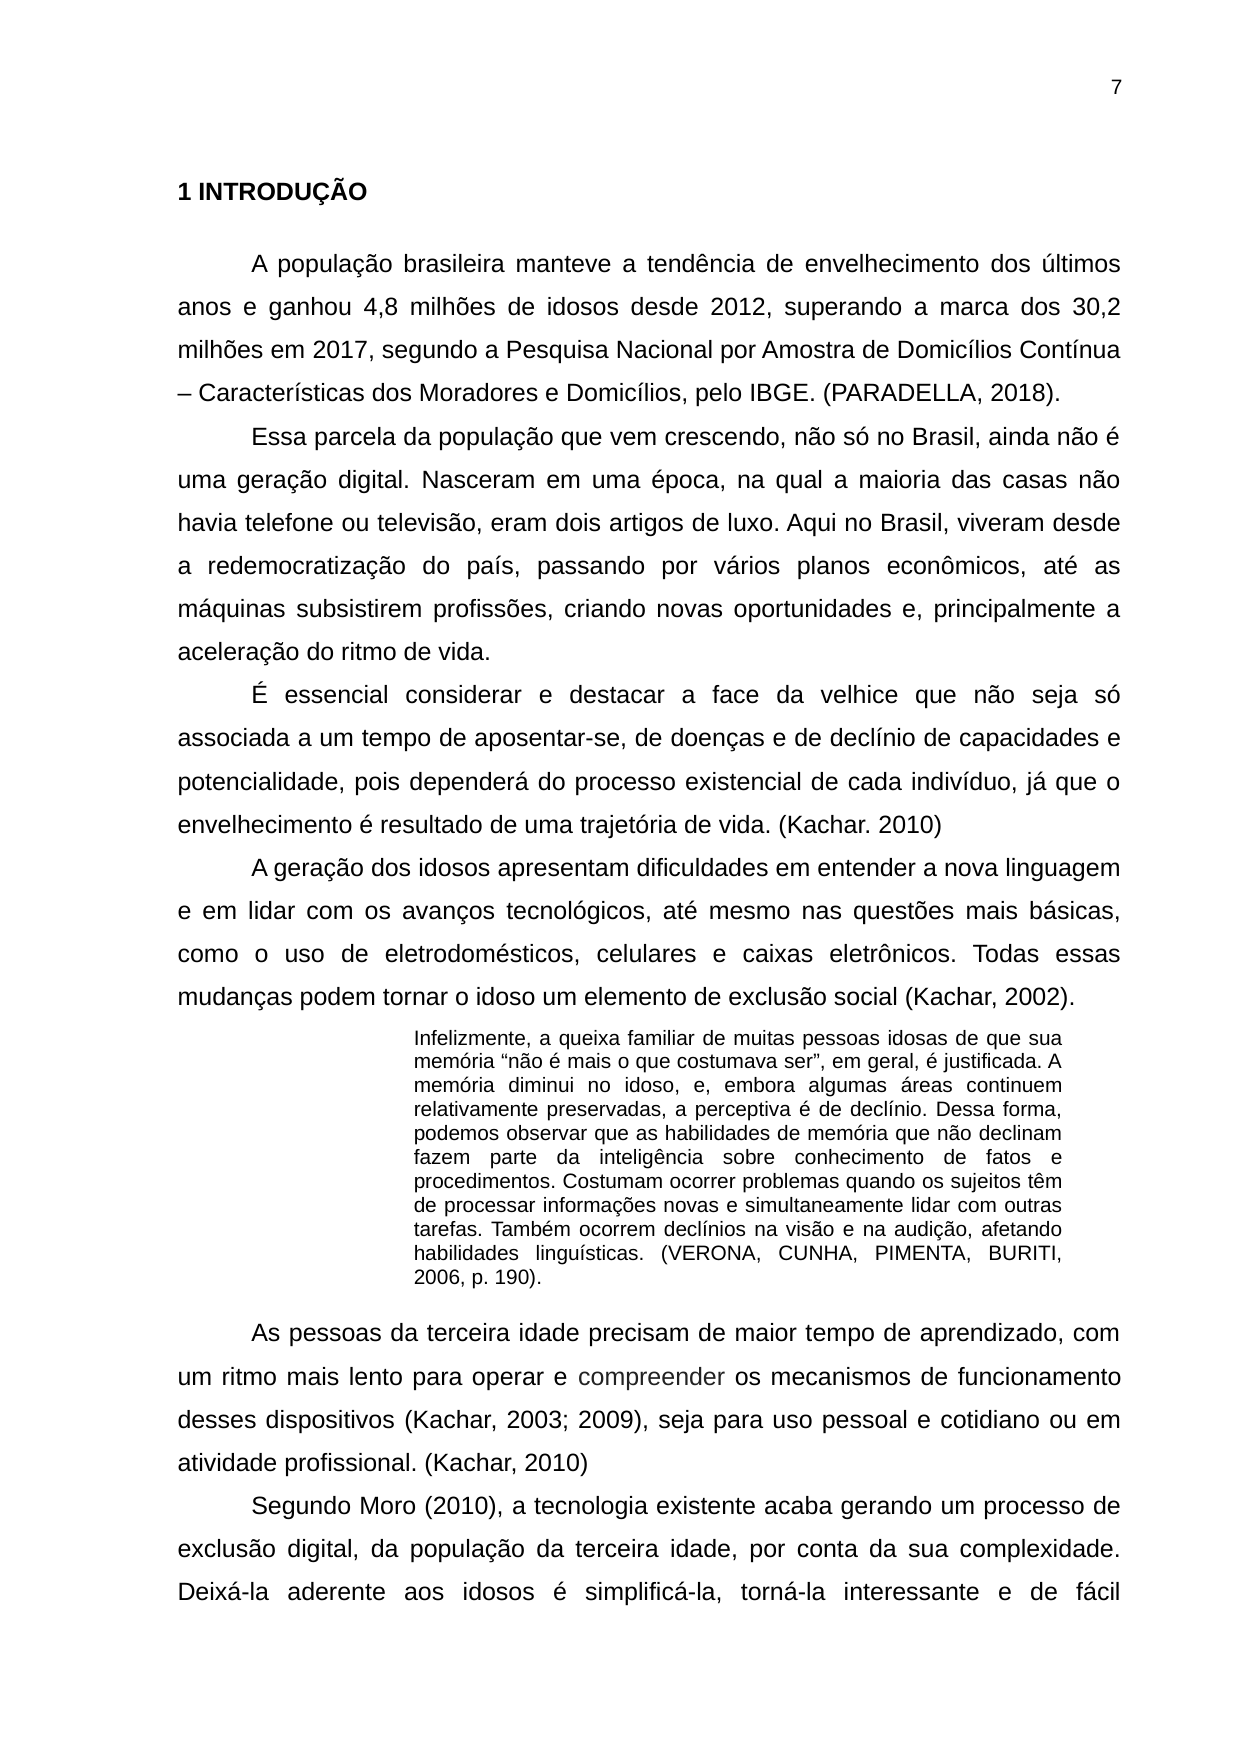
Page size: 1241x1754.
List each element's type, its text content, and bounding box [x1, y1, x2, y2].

subtitle 1 INTRODUÇÃO [177, 177, 1122, 206]
text A geração dos idosos apresentam dificuldades em entender a nova linguagem e em lidar com os avanços tecnológicos, até mesmo nas questões mais básicas, como o uso de eletrodomésticos, celulares e caixas eletrônicos. Todas essas mudanças podem tornar o idoso um elemento de exclusão social (Kachar, 2002). [177, 853, 1122, 1011]
text É essencial considerar e destacar a face da velhice que não seja só associada a um tempo de aposentar-se, de doenças e de declínio de capacidades e potencialidade, pois dependerá do processo existencial de cada indivíduo, já que o envelhecimento é resultado de uma trajetória de vida. (Kachar. 2010) [177, 680, 1122, 838]
text As pessoas da terceira idade precisam de maior tempo de aprendizado, com um ritmo mais lento para operar e compreender os mecanismos de funcionamento desses dispositivos (Kachar, 2003; 2009), seja para uso pessoal e cotidiano ou em atividade profissional. (Kachar, 2010) [177, 1318, 1122, 1476]
text Segundo Moro (2010), a tecnologia existente acaba gerando um processo de exclusão digital, da população da terceira idade, por conta da sua complexidade. Deixá-la aderente aos idosos é simplificá-la, torná-la interessante e de fácil [177, 1491, 1122, 1606]
text Essa parcela da população que vem crescendo, não só no Brasil, ainda não é uma geração digital. Nasceram em uma época, na qual a maioria das casas não havia telefone ou televisão, eram dois artigos de luxo. Aqui no Brasil, viveram desde a redemocratização do país, passando por vários planos econômicos, até as máquinas subsistirem profissões, criando novas oportunidades e, principalmente a aceleração do ritmo de vida. [177, 422, 1122, 666]
text A população brasileira manteve a tendência de envelhecimento dos últimos anos e ganhou 4,8 milhões de idosos desde 2012, superando a marca dos 30,2 milhões em 2017, segundo a Pesquisa Nacional por Amostra de Domicílios Contínua – Características dos Moradores e Domicílios, pelo IBGE. (PARADELLA, 2018). [177, 249, 1122, 407]
text Infelizmente, a queixa familiar de muitas pessoas idosas de que sua memória “não é mais o que costumava ser”, em geral, é justificada. A memória diminui no idoso, e, embora algumas áreas continuem relativamente preservadas, a perceptiva é de declínio. Dessa forma, podemos observar que as habilidades de memória que não declinam fazem parte da inteligência sobre conhecimento de fatos e procedimentos. Costumam ocorrer problemas quando os sujeitos têm de processar informações novas e simultaneamente lidar com outras tarefas. Também ocorrem declínios na visão e na audição, afetando habilidades linguísticas. (VERONA, CUNHA, PIMENTA, BURITI, 2006, p. 190). [413, 1025, 1063, 1289]
